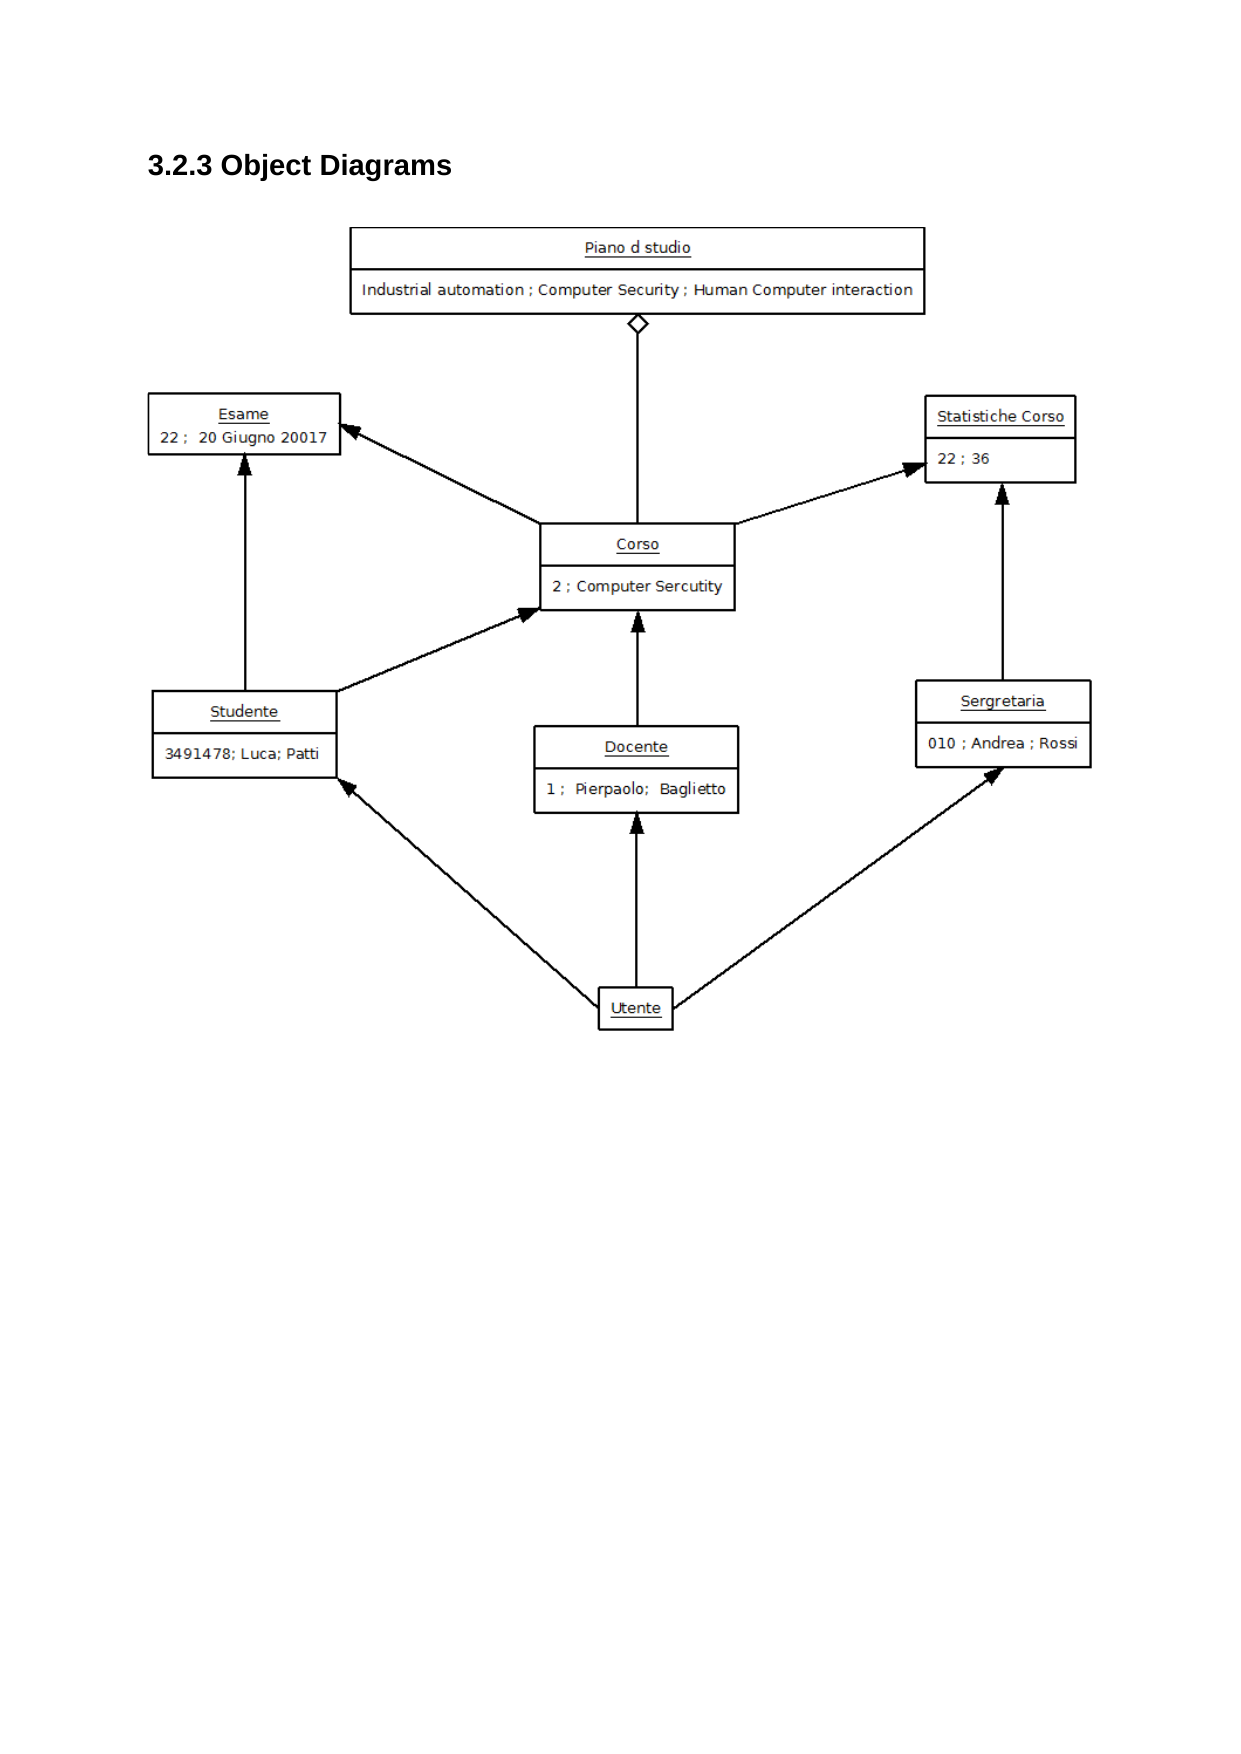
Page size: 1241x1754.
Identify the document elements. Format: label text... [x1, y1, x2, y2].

subtitle 3.2.3 Object Diagrams [148, 148, 1093, 181]
